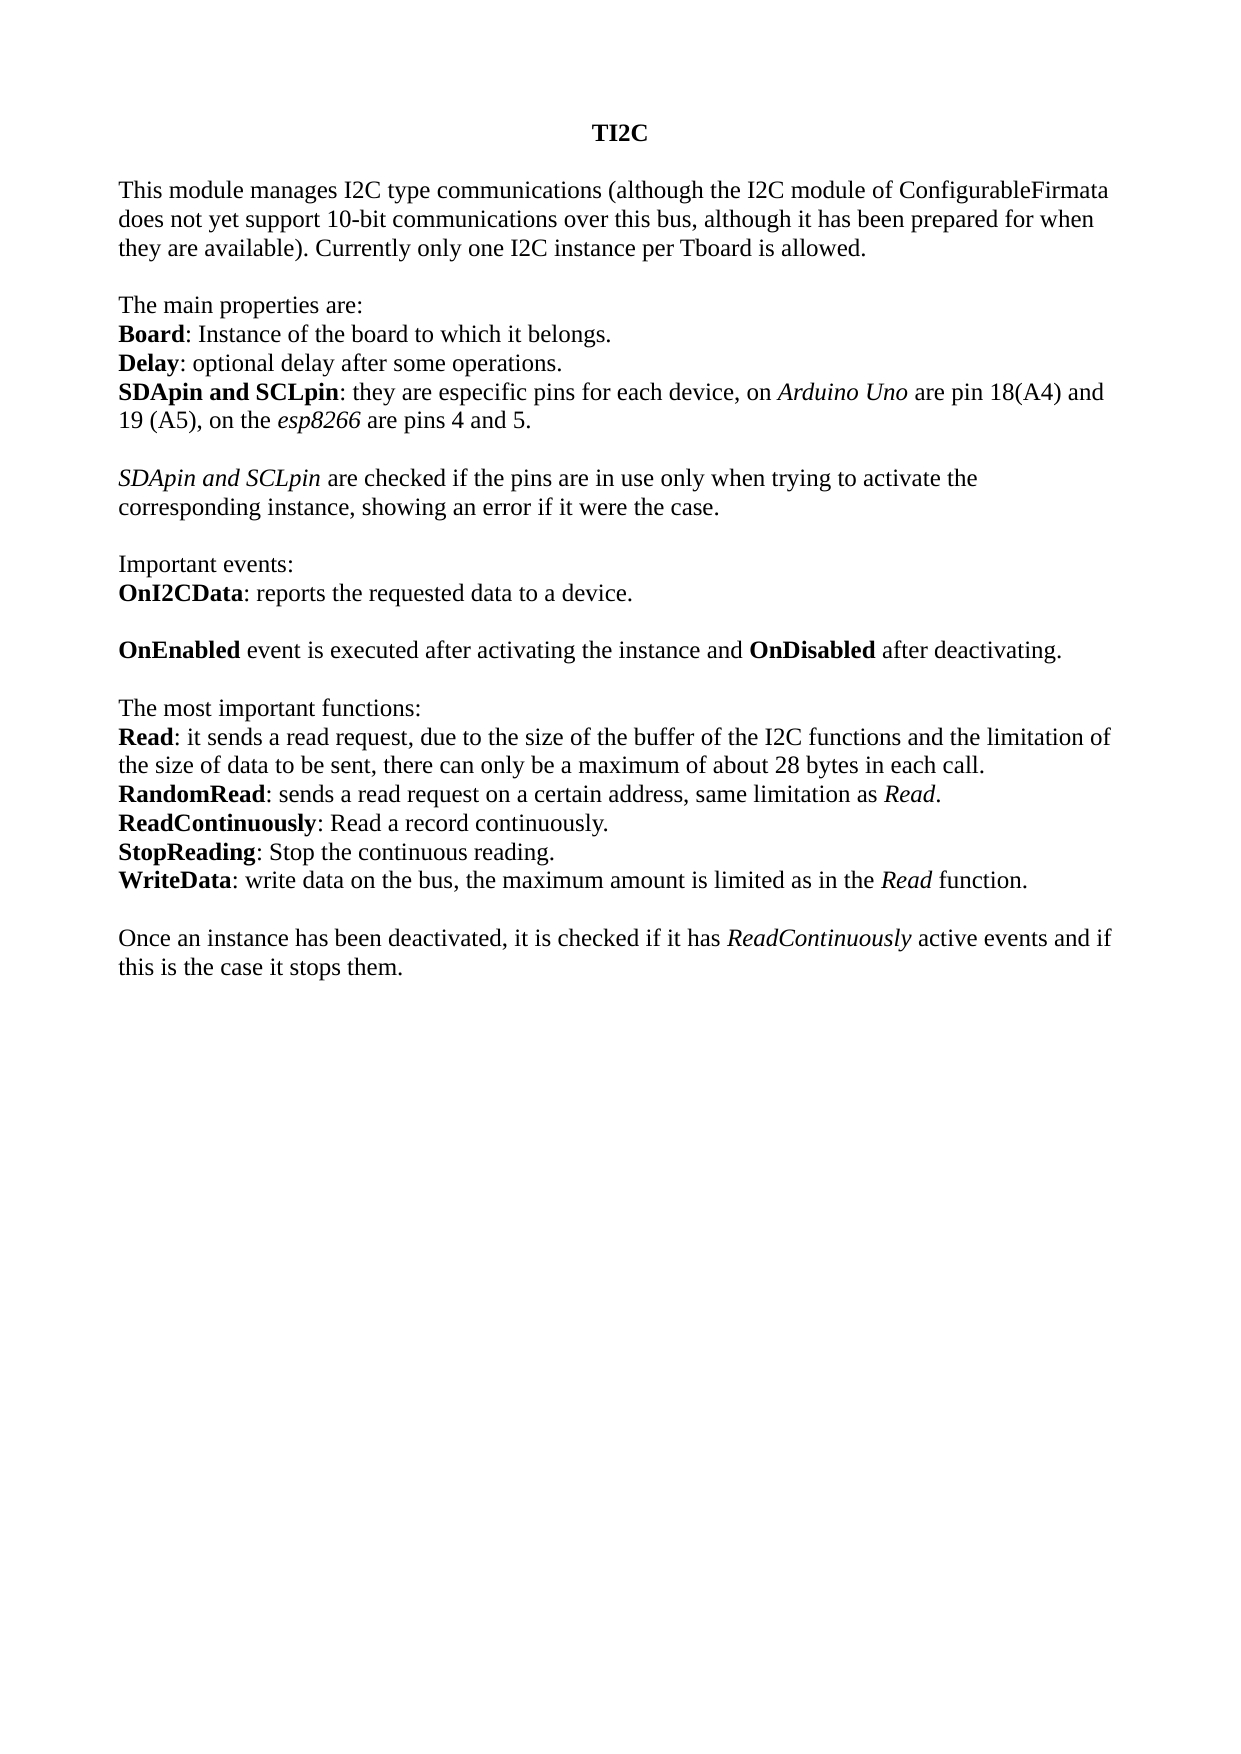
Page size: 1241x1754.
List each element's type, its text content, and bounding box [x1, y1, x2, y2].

text Delay: optional delay after some operations. [118, 348, 1122, 377]
text Read: it sends a read request, due to the size of the buffer of the I2C functions and the limitation of the size of data to be sent, there can only be a maximum of about 28 bytes in each call. RandomRead: sends a read request on a certain address, same limitation as Read. ReadContinuously: Read a record continuously. [118, 722, 1122, 837]
text This module manages I2C type communications (although the I2C module of ConfigurableFirmata does not yet support 10-bit communications over this bus, although it has been prepared for when they are available). Currently only one I2C instance per Tboard is allowed. [118, 176, 1122, 262]
text WriteData: write data on the bus, the maximum amount is limited as in the Read function. [118, 866, 1122, 894]
text Once an instance has been deactivated, it is checked if it has ReadContinuously active events and if this is the case it stops them. [118, 923, 1122, 981]
text StopReading: Stop the continuous reading. [118, 837, 1122, 866]
text OnEnabled event is executed after activating the instance and OnDisabled after deactivating. [118, 636, 1122, 664]
text The most important functions: [118, 693, 1122, 722]
text Board: Instance of the board to which it belongs. [118, 319, 1122, 348]
text SDApin and SCLpin are checked if the pins are in use only when trying to activate the corresponding instance, showing an error if it were the case. [118, 463, 1122, 521]
text Important events: [118, 549, 1122, 578]
text The main properties are: [118, 291, 1122, 319]
text TI2C [118, 118, 1122, 147]
text SDApin and SCLpin: they are especific pins for each device, on Arduino Uno are pin 18(A4) and 19 (A5), on the esp8266 are pins 4 and 5. [118, 377, 1122, 434]
text OnI2CData: reports the requested data to a device. [118, 578, 1122, 607]
